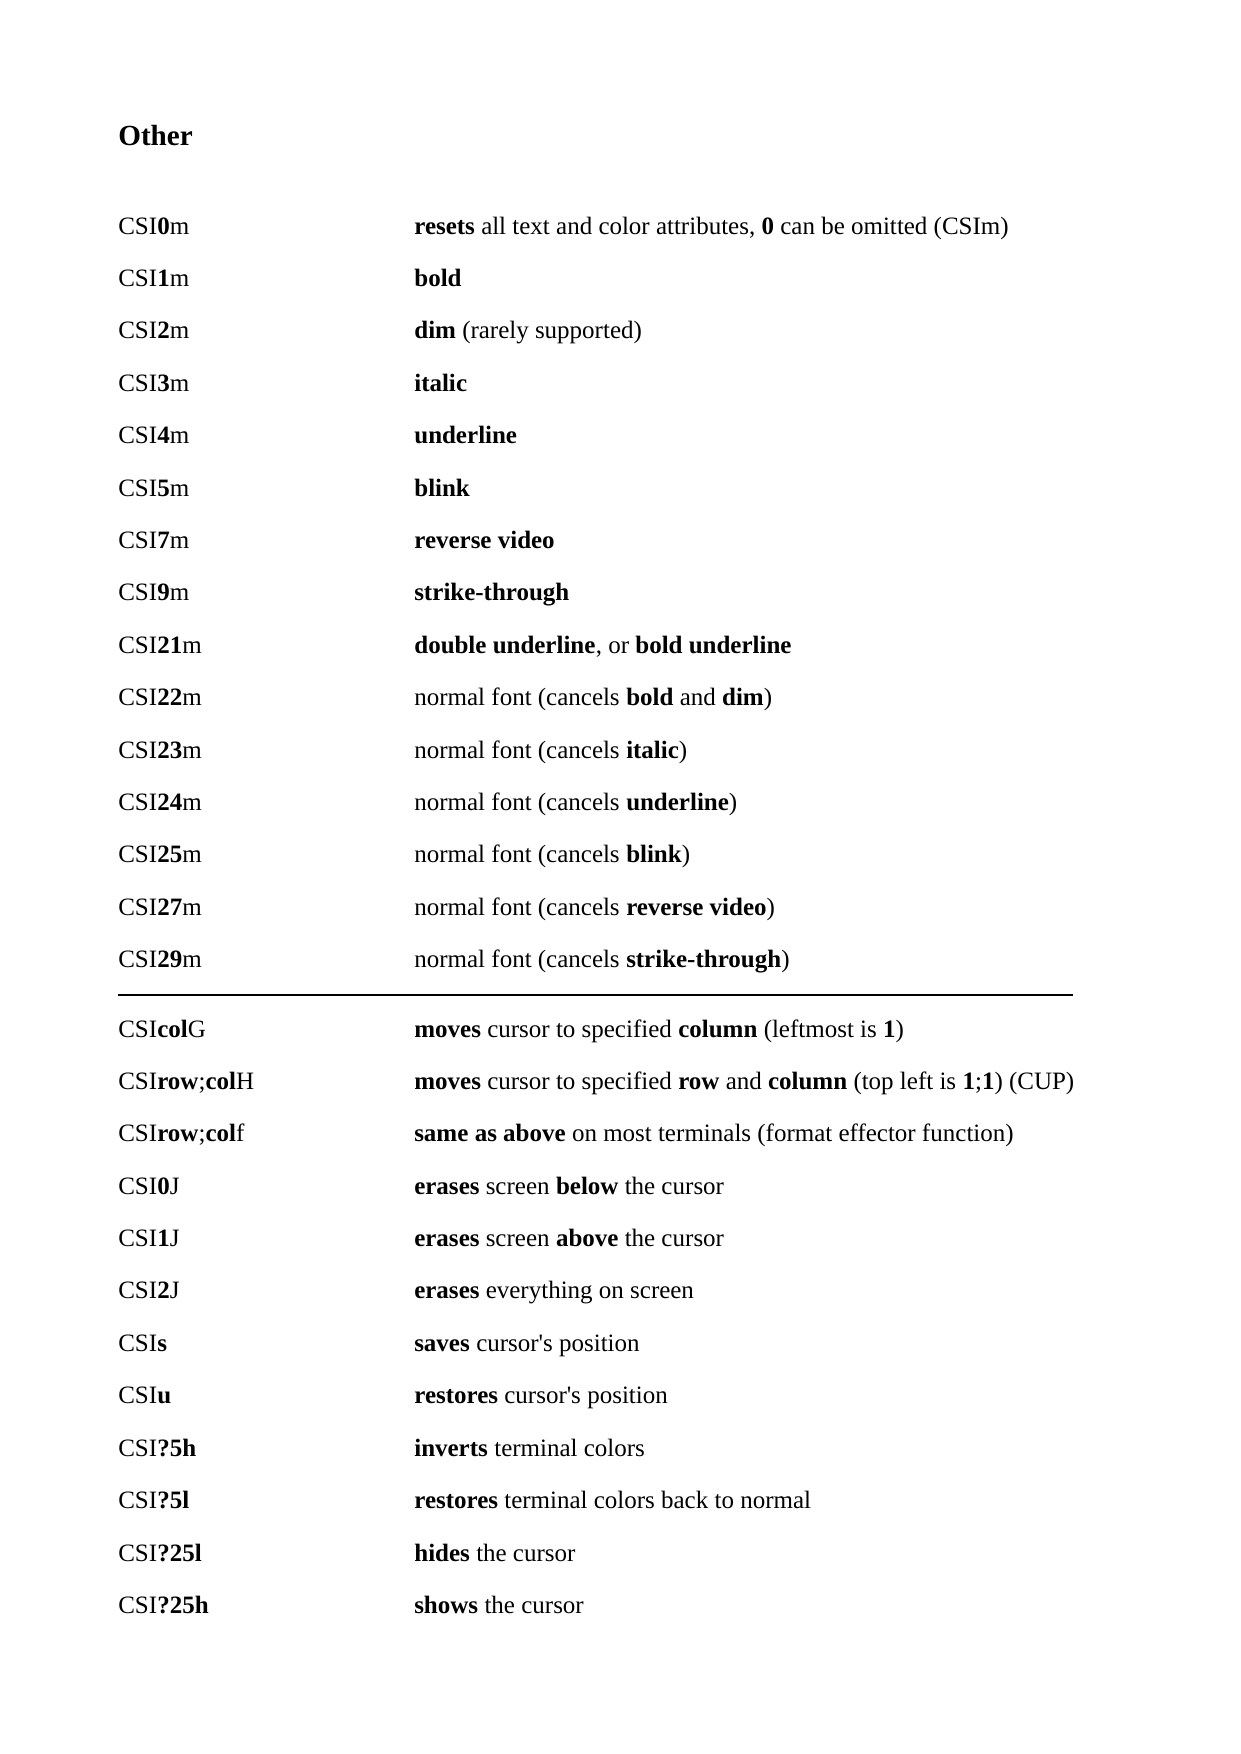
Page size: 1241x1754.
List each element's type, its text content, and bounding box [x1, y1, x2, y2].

text CSI3m italic [118, 368, 1122, 397]
text CSI23m normal font (cancels italic) [118, 735, 1122, 763]
text CSI2J erases everything on screen [118, 1276, 1122, 1304]
text CSIrow;colf same as above on most terminals (format effector function) [118, 1118, 1122, 1147]
text CSI?25h shows the cursor [118, 1590, 1122, 1619]
text CSI24m normal font (cancels underline) [118, 787, 1122, 816]
text CSI0m resets all text and color attributes, 0 can be omitted (CSIm) [118, 211, 1122, 239]
text CSI1J erases screen above the cursor [118, 1223, 1122, 1252]
text CSI2m dim (rarely supported) [118, 316, 1122, 344]
text CSI25m normal font (cancels blink) [118, 839, 1122, 868]
text CSI4m underline [118, 420, 1122, 449]
text CSI29m normal font (cancels strike-through) [118, 944, 1122, 973]
text CSI21m double underline, or bold underline [118, 630, 1122, 659]
text CSI9m strike-through [118, 577, 1122, 606]
text Other [118, 118, 1122, 152]
text CSI?25l hides the cursor [118, 1538, 1122, 1566]
text CSI5m blink [118, 473, 1122, 501]
text CSI27m normal font (cancels reverse video) [118, 892, 1122, 921]
text CSIs saves cursor's position [118, 1328, 1122, 1357]
text CSI1m bold [118, 263, 1122, 292]
text CSIcolG moves cursor to specified column (leftmost is 1) [118, 1014, 1122, 1042]
text CSI?5h inverts terminal colors [118, 1433, 1122, 1462]
text CSIrow;colH moves cursor to specified row and column (top left is 1;1) (CUP) [118, 1066, 1122, 1095]
text CSI0J erases screen below the cursor [118, 1171, 1122, 1199]
text CSI7m reverse video [118, 525, 1122, 554]
text CSI22m normal font (cancels bold and dim) [118, 682, 1122, 711]
text CSI?5l restores terminal colors back to normal [118, 1485, 1122, 1514]
text CSIu restores cursor's position [118, 1380, 1122, 1409]
